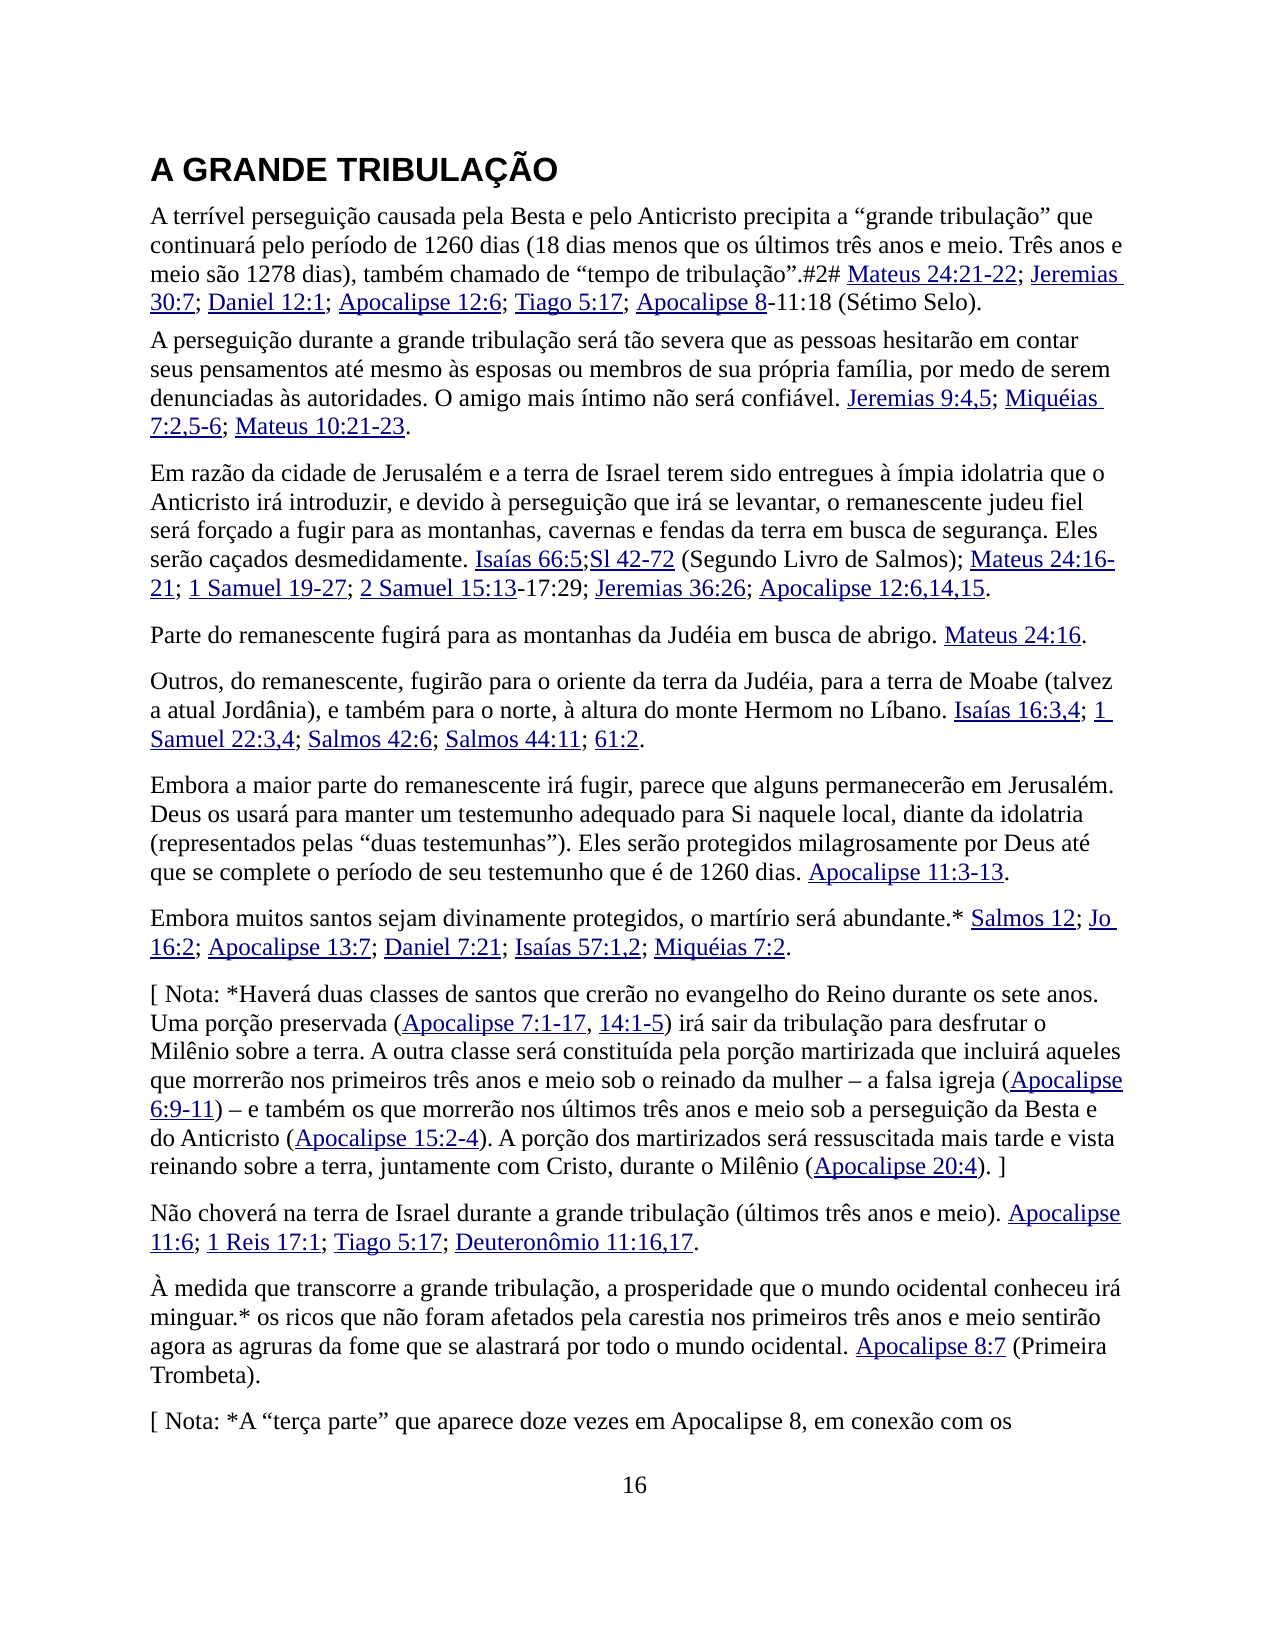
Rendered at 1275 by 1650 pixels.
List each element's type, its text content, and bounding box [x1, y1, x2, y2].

text [ Nota: *A “terça parte” que aparece doze vezes em Apocalipse 8, em conexão com os [150, 1406, 1125, 1435]
text Não choverá na terra de Israel durante a grande tribulação (últimos três anos e meio). Apocalipse 11:6; 1 Reis 17:1; Tiago 5:17; Deuteronômio 11:16,17. [150, 1198, 1125, 1256]
text [ Nota: *Haverá duas classes de santos que crerão no evangelho do Reino durante os sete anos. Uma porção preservada (Apocalipse 7:1-17, 14:1-5) irá sair da tribulação para desfrutar o Milênio sobre a terra. A outra classe será constituída pela porção martirizada que incluirá aqueles que morrerão nos primeiros três anos e meio sob o reinado da mulher – a falsa igreja (Apocalipse 6:9-11) – e também os que morrerão nos últimos três anos e meio sob a perseguição da Besta e do Anticristo (Apocalipse 15:2-4). A porção dos martirizados será ressuscitada mais tarde e vista reinando sobre a terra, juntamente com Cristo, durante o Milênio (Apocalipse 20:4). ] [150, 979, 1125, 1180]
text Embora muitos santos sejam divinamente protegidos, o martírio será abundante.* Salmos 12; Jo 16:2; Apocalipse 13:7; Daniel 7:21; Isaías 57:1,2; Miquéias 7:2. [150, 903, 1125, 961]
text A perseguição durante a grande tribulação será tão severa que as pessoas hesitarão em contar seus pensamentos até mesmo às esposas ou membros de sua própria família, por medo de serem denunciadas às autoridades. O amigo mais íntimo não será confiável. Jeremias 9:4,5; Miquéias 7:2,5-6; Mateus 10:21-23. [150, 325, 1125, 440]
text Em razão da cidade de Jerusalém e a terra de Israel terem sido entregues à ímpia idolatria que o Anticristo irá introduzir, e devido à perseguição que irá se levantar, o remanescente judeu fiel será forçado a fugir para as montanhas, cavernas e fendas da terra em busca de segurança. Eles serão caçados desmedidamente. Isaías 66:5;Sl 42-72 (Segundo Livro de Salmos); Mateus 24:16-21; 1 Samuel 19-27; 2 Samuel 15:13-17:29; Jeremias 36:26; Apocalipse 12:6,14,15. [150, 458, 1125, 602]
text Embora a maior parte do remanescente irá fugir, parece que alguns permanecerão em Jerusalém. Deus os usará para manter um testemunho adequado para Si naquele local, diante da idolatria (representados pelas “duas testemunhas”). Eles serão protegidos milagrosamente por Deus até que se complete o período de seu testemunho que é de 1260 dias. Apocalipse 11:3-13. [150, 771, 1125, 886]
text A terrível perseguição causada pela Besta e pelo Anticristo precipita a “grande tribulação” que continuará pelo período de 1260 dias (18 dias menos que os últimos três anos e meio. Três anos e meio são 1278 dias), também chamado de “tempo de tribulação”.#2# Mateus 24:21-22; Jeremias 30:7; Daniel 12:1; Apocalipse 12:6; Tiago 5:17; Apocalipse 8-11:18 (Sétimo Selo). [150, 201, 1125, 316]
text À medida que transcorre a grande tribulação, a prosperidade que o mundo ocidental conheceu irá minguar.* os ricos que não foram afetados pela carestia nos primeiros três anos e meio sentirão agora as agruras da fome que se alastrará por todo o mundo ocidental. Apocalipse 8:7 (Primeira Trombeta). [150, 1273, 1125, 1388]
text Outros, do remanescente, fugirão para o oriente da terra da Judéia, para a terra de Moabe (talvez a atual Jordânia), e também para o norte, à altura do monte Hermom no Líbano. Isaías 16:3,4; 1 Samuel 22:3,4; Salmos 42:6; Salmos 44:11; 61:2. [150, 666, 1125, 753]
subtitle A GRANDE TRIBULAÇÃO [150, 150, 1125, 189]
text Parte do remanescente fugirá para as montanhas da Judéia em busca de abrigo. Mateus 24:16. [150, 620, 1125, 648]
